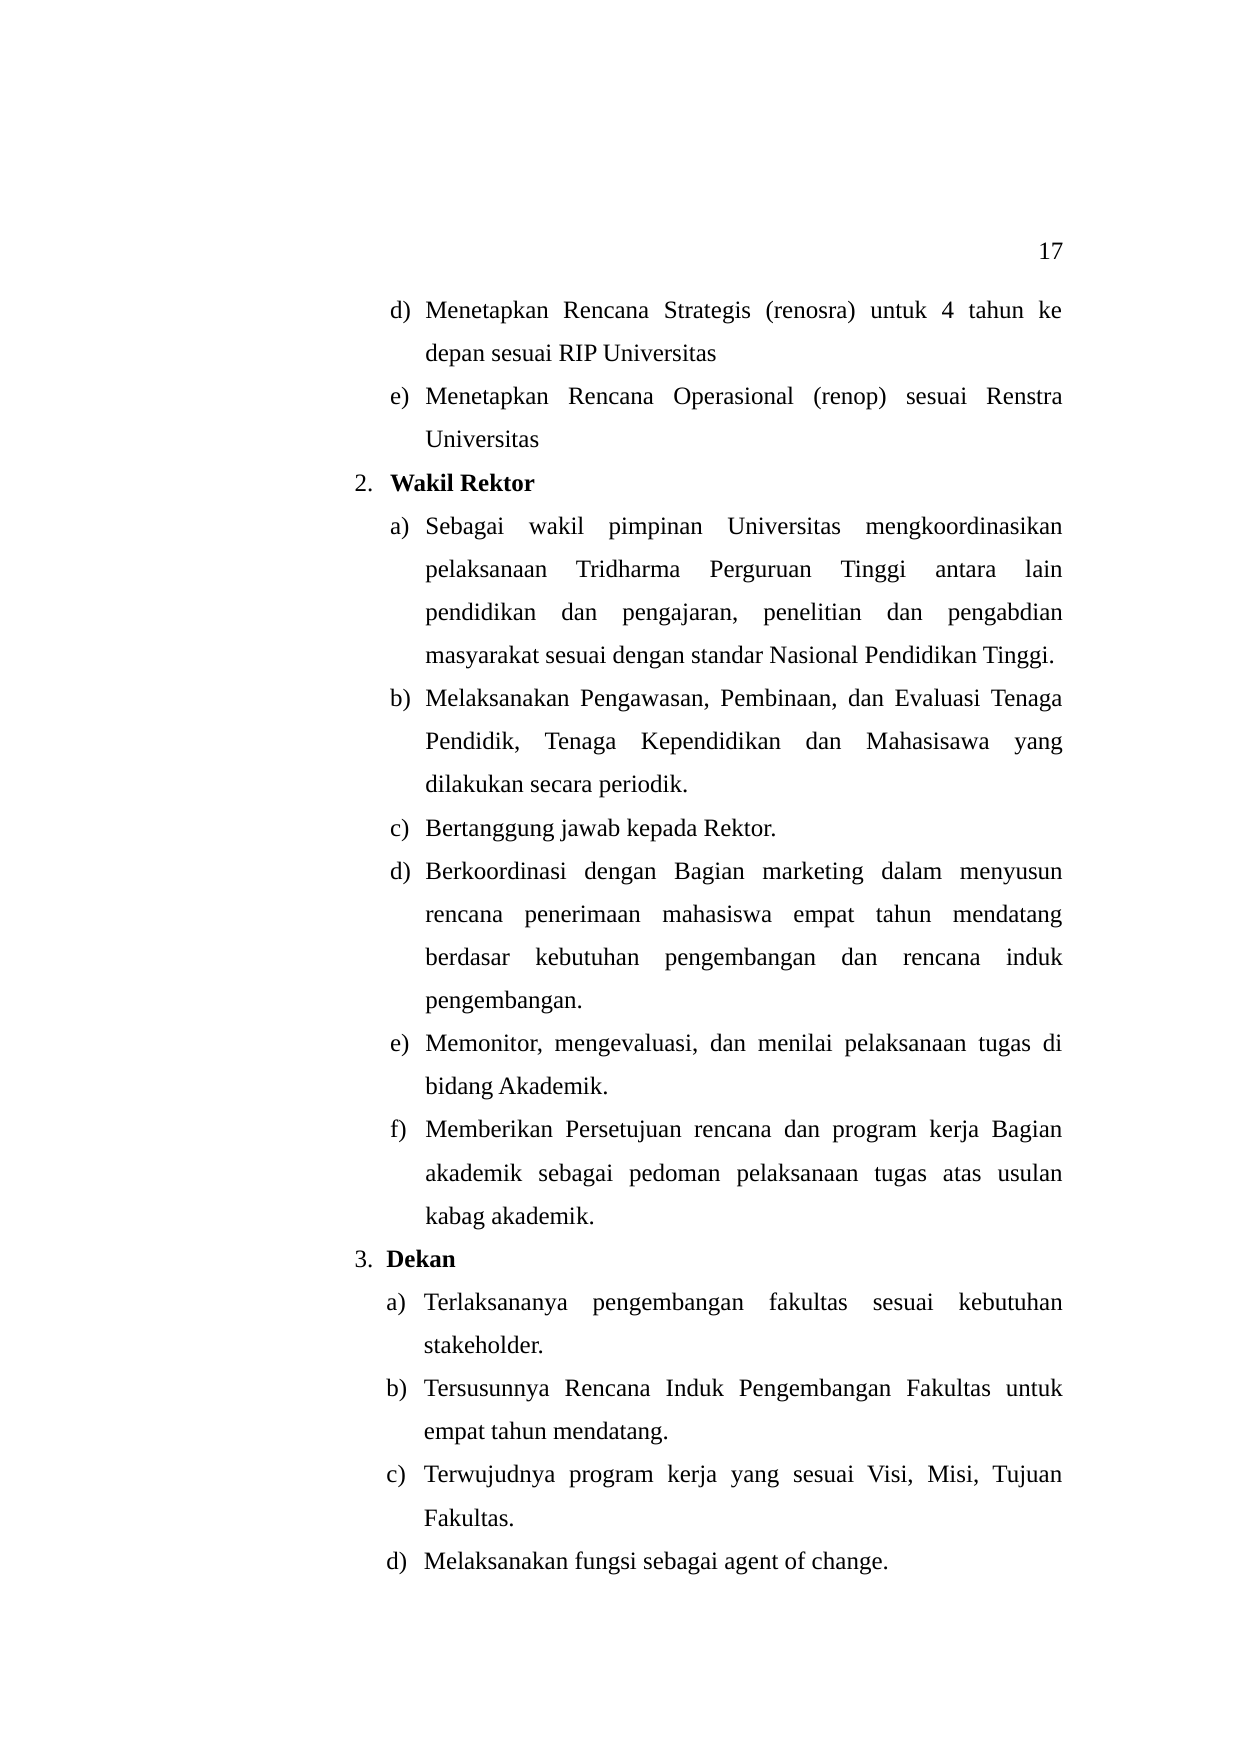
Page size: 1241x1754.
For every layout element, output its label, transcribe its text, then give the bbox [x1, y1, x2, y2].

list Memberikan Persetujuan rencana dan program kerja Bagian akademik sebagai pedoman pelaksanaan tugas atas usulan kabag akademik. [390, 1114, 1063, 1229]
list Dekan [354, 1244, 1063, 1273]
list Sebagai wakil pimpinan Universitas mengkoordinasikan pelaksanaan Tridharma Perguruan Tinggi antara lain pendidikan dan pengajaran, penelitian dan pengabdian masyarakat sesuai dengan standar Nasional Pendidikan Tinggi. [390, 511, 1063, 669]
list Bertanggung jawab kepada Rektor. [390, 813, 1063, 841]
list Berkoordinasi dengan Bagian marketing dalam menyusun rencana penerimaan mahasiswa empat tahun mendatang berdasar kebutuhan pengembangan dan rencana induk pengembangan. [390, 856, 1063, 1014]
list Tersusunnya Rencana Induk Pengembangan Fakultas untuk empat tahun mendatang. [386, 1373, 1063, 1445]
list Terwujudnya program kerja yang sesuai Visi, Misi, Tujuan Fakultas. [386, 1459, 1063, 1531]
list Memonitor, mengevaluasi, dan menilai pelaksanaan tugas di bidang Akademik. [390, 1028, 1063, 1100]
list Menetapkan Rencana Strategis (renosra) untuk 4 tahun ke depan sesuai RIP Universitas [390, 295, 1063, 367]
list Melaksanakan Pengawasan, Pembinaan, dan Evaluasi Tenaga Pendidik, Tenaga Kependidikan dan Mahasisawa yang dilakukan secara periodik. [390, 683, 1063, 798]
list Melaksanakan fungsi sebagai agent of change. [386, 1546, 1063, 1574]
list Menetapkan Rencana Operasional (renop) sesuai Renstra Universitas [390, 381, 1063, 453]
list Terlaksananya pengembangan fakultas sesuai kebutuhan stakeholder. [386, 1287, 1063, 1359]
list Wakil Rektor [354, 468, 1063, 496]
